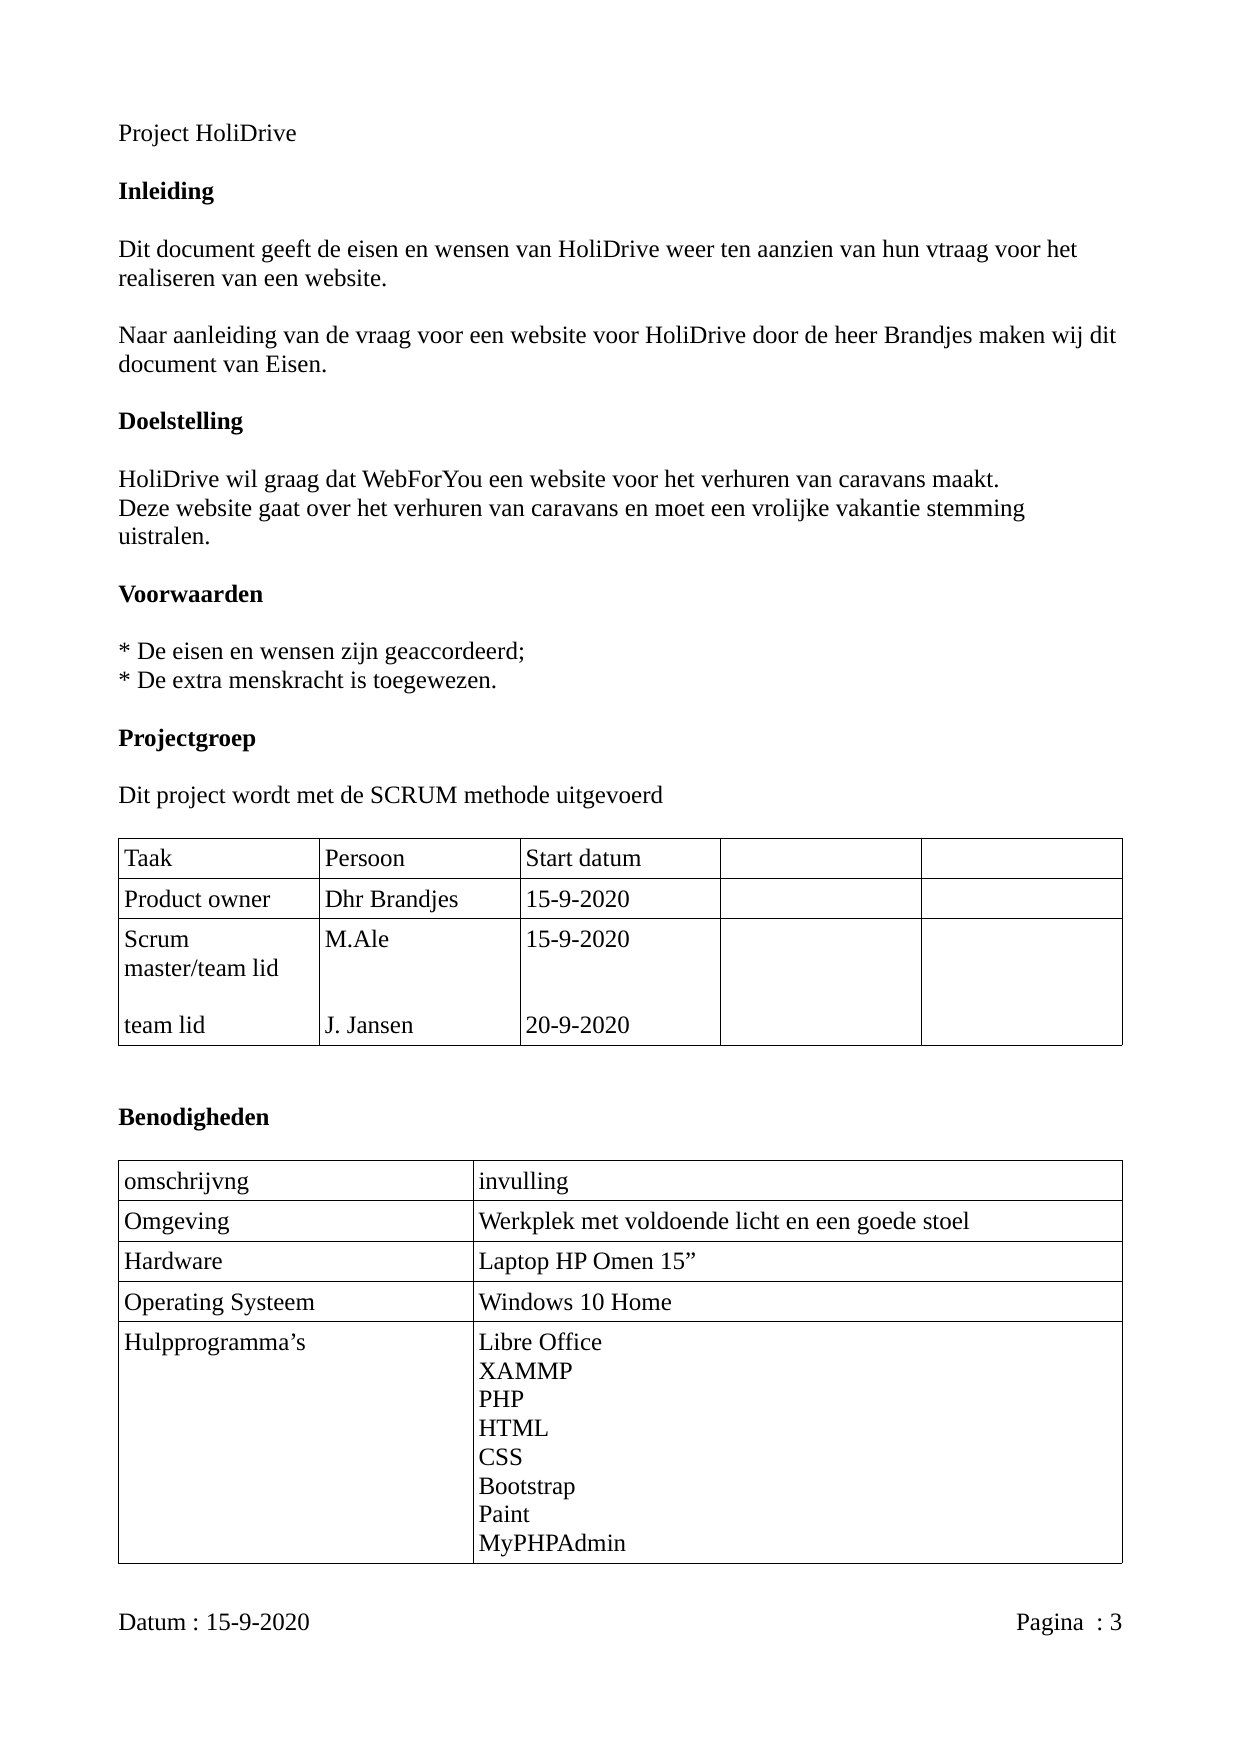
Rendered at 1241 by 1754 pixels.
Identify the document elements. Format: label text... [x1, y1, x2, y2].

table_cell Omgeving [119, 1201, 473, 1241]
table_header Persoon [320, 839, 520, 878]
table_cell Werkplek met voldoende licht en een goede stoel [474, 1201, 1122, 1241]
text Dit project wordt met de SCRUM methode uitgevoerd [118, 780, 1122, 809]
text Benodigheden [118, 1102, 1122, 1131]
table_cell 15-9-2020 [521, 879, 720, 918]
table_cell Dhr Brandjes [320, 879, 520, 918]
table_cell Hardware [119, 1242, 473, 1281]
text Dit document geeft de eisen en wensen van HoliDrive weer ten aanzien van hun vtraag voor het realiseren van een website. [118, 234, 1122, 291]
table_cell [721, 919, 921, 1045]
text Naar aanleiding van de vraag voor een website voor HoliDrive door de heer Brandjes maken wij dit document van Eisen. [118, 320, 1122, 378]
table_cell Libre Office XAMMP PHP HTML CSS Bootstrap Paint MyPHPAdmin [474, 1322, 1122, 1563]
table_cell [922, 879, 1122, 918]
text Voorwaarden [118, 579, 1122, 608]
table_cell Operating Systeem [119, 1282, 473, 1321]
table_header Taak [119, 839, 319, 878]
table_cell Hulpprogramma’s [119, 1322, 473, 1563]
table_header [721, 839, 921, 878]
table_cell [922, 919, 1122, 1045]
table_cell Product owner [119, 879, 319, 918]
table_cell 15-9-2020 20-9-2020 [521, 919, 720, 1045]
text Deze website gaat over het verhuren van caravans en moet een vrolijke vakantie stemming uistralen. [118, 493, 1122, 550]
table_header omschrijvng [119, 1161, 473, 1200]
text * De extra menskracht is toegewezen. [118, 665, 1122, 694]
table_cell M.Ale J. Jansen [320, 919, 520, 1045]
table_header [922, 839, 1122, 878]
table_header Start datum [521, 839, 720, 878]
text Doelstelling [118, 406, 1122, 435]
text HoliDrive wil graag dat WebForYou een website voor het verhuren van caravans maakt. [118, 464, 1122, 493]
text Inleiding [118, 176, 1122, 205]
table_header invulling [474, 1161, 1122, 1200]
table_cell Windows 10 Home [474, 1282, 1122, 1321]
table_cell [721, 879, 921, 918]
table_cell Laptop HP Omen 15” [474, 1242, 1122, 1281]
text Projectgroep [118, 723, 1122, 751]
text * De eisen en wensen zijn geaccordeerd; [118, 636, 1122, 665]
table_cell Scrum master/team lid team lid [119, 919, 319, 1045]
